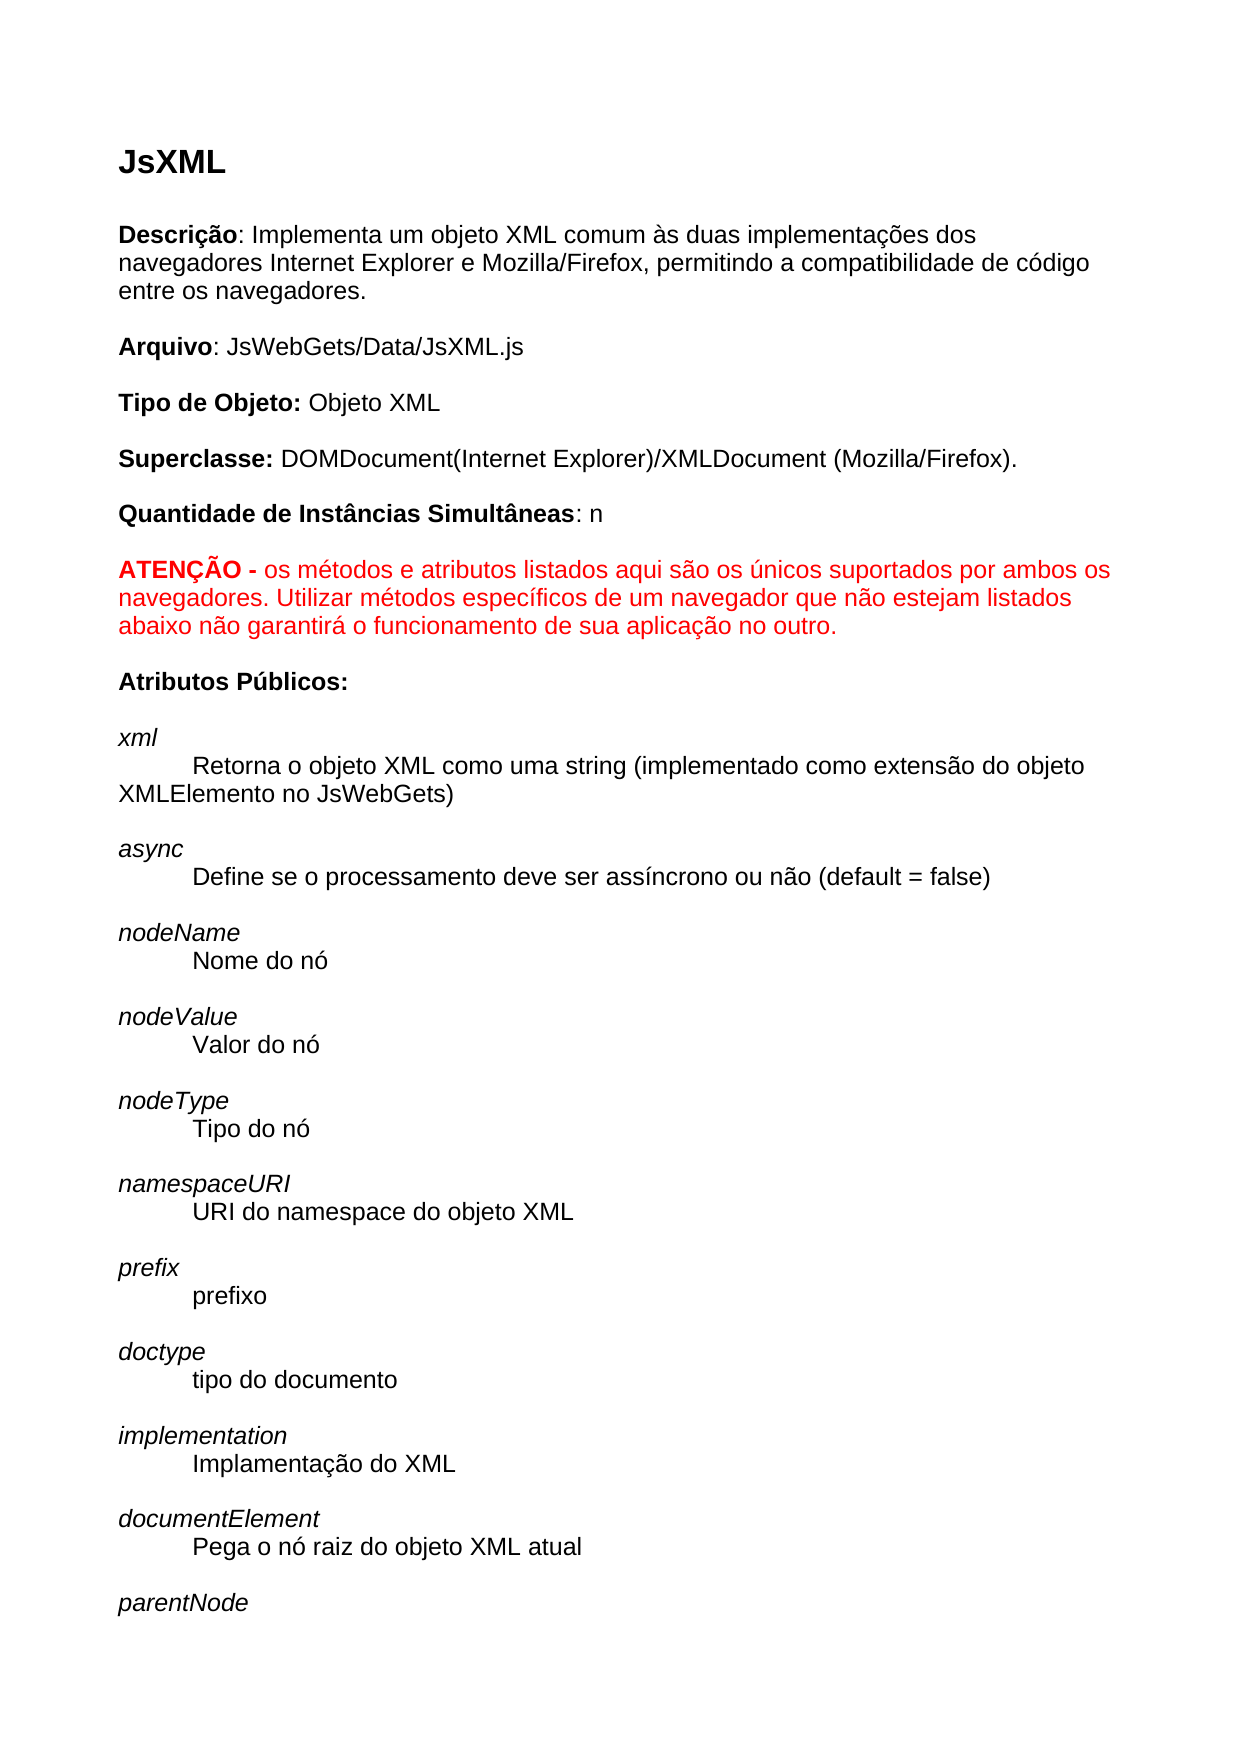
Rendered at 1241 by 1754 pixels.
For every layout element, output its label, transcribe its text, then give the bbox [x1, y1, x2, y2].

text nodeType [118, 1086, 1122, 1114]
text URI do namespace do objeto XML [118, 1198, 1122, 1226]
text Implamentação do XML [118, 1449, 1122, 1477]
text prefix [118, 1254, 1122, 1282]
text namespaceURI [118, 1170, 1122, 1198]
text ATENÇÃO - os métodos e atributos listados aqui são os únicos suportados por ambos os navegadores. Utilizar métodos específicos de um navegador que não estejam listados abaixo não garantirá o funcionamento de sua aplicação no outro. [118, 556, 1122, 640]
text tipo do documento [118, 1366, 1122, 1393]
text prefixo [118, 1282, 1122, 1310]
text documentElement [118, 1505, 1122, 1533]
subtitle JsXML [118, 143, 1122, 181]
text async [118, 835, 1122, 863]
text Valor do nó [118, 1031, 1122, 1058]
text Quantidade de Instâncias Simultâneas: n [118, 500, 1122, 528]
text Superclasse: DOMDocument(Internet Explorer)/XMLDocument (Mozilla/Firefox). [118, 444, 1122, 472]
text nodeName [118, 919, 1122, 947]
text Descrição: Implementa um objeto XML comum às duas implementações dos navegadores Internet Explorer e Mozilla/Firefox, permitindo a compatibilidade de código entre os navegadores. [118, 221, 1122, 305]
text Pega o nó raiz do objeto XML atual [118, 1533, 1122, 1561]
text Tipo do nó [118, 1114, 1122, 1142]
text Define se o processamento deve ser assíncrono ou não (default = false) [118, 863, 1122, 891]
text Retorna o objeto XML como uma string (implementado como extensão do objeto XMLElemento no JsWebGets) [118, 751, 1122, 807]
text nodeValue [118, 1003, 1122, 1031]
text Atributos Públicos: [118, 668, 1122, 696]
text Nome do nó [118, 947, 1122, 975]
text Tipo de Objeto: Objeto XML [118, 388, 1122, 416]
text doctype [118, 1338, 1122, 1366]
text Arquivo: JsWebGets/Data/JsXML.js [118, 333, 1122, 361]
text xml [118, 723, 1122, 751]
text implementation [118, 1421, 1122, 1449]
text parentNode [118, 1589, 1122, 1617]
